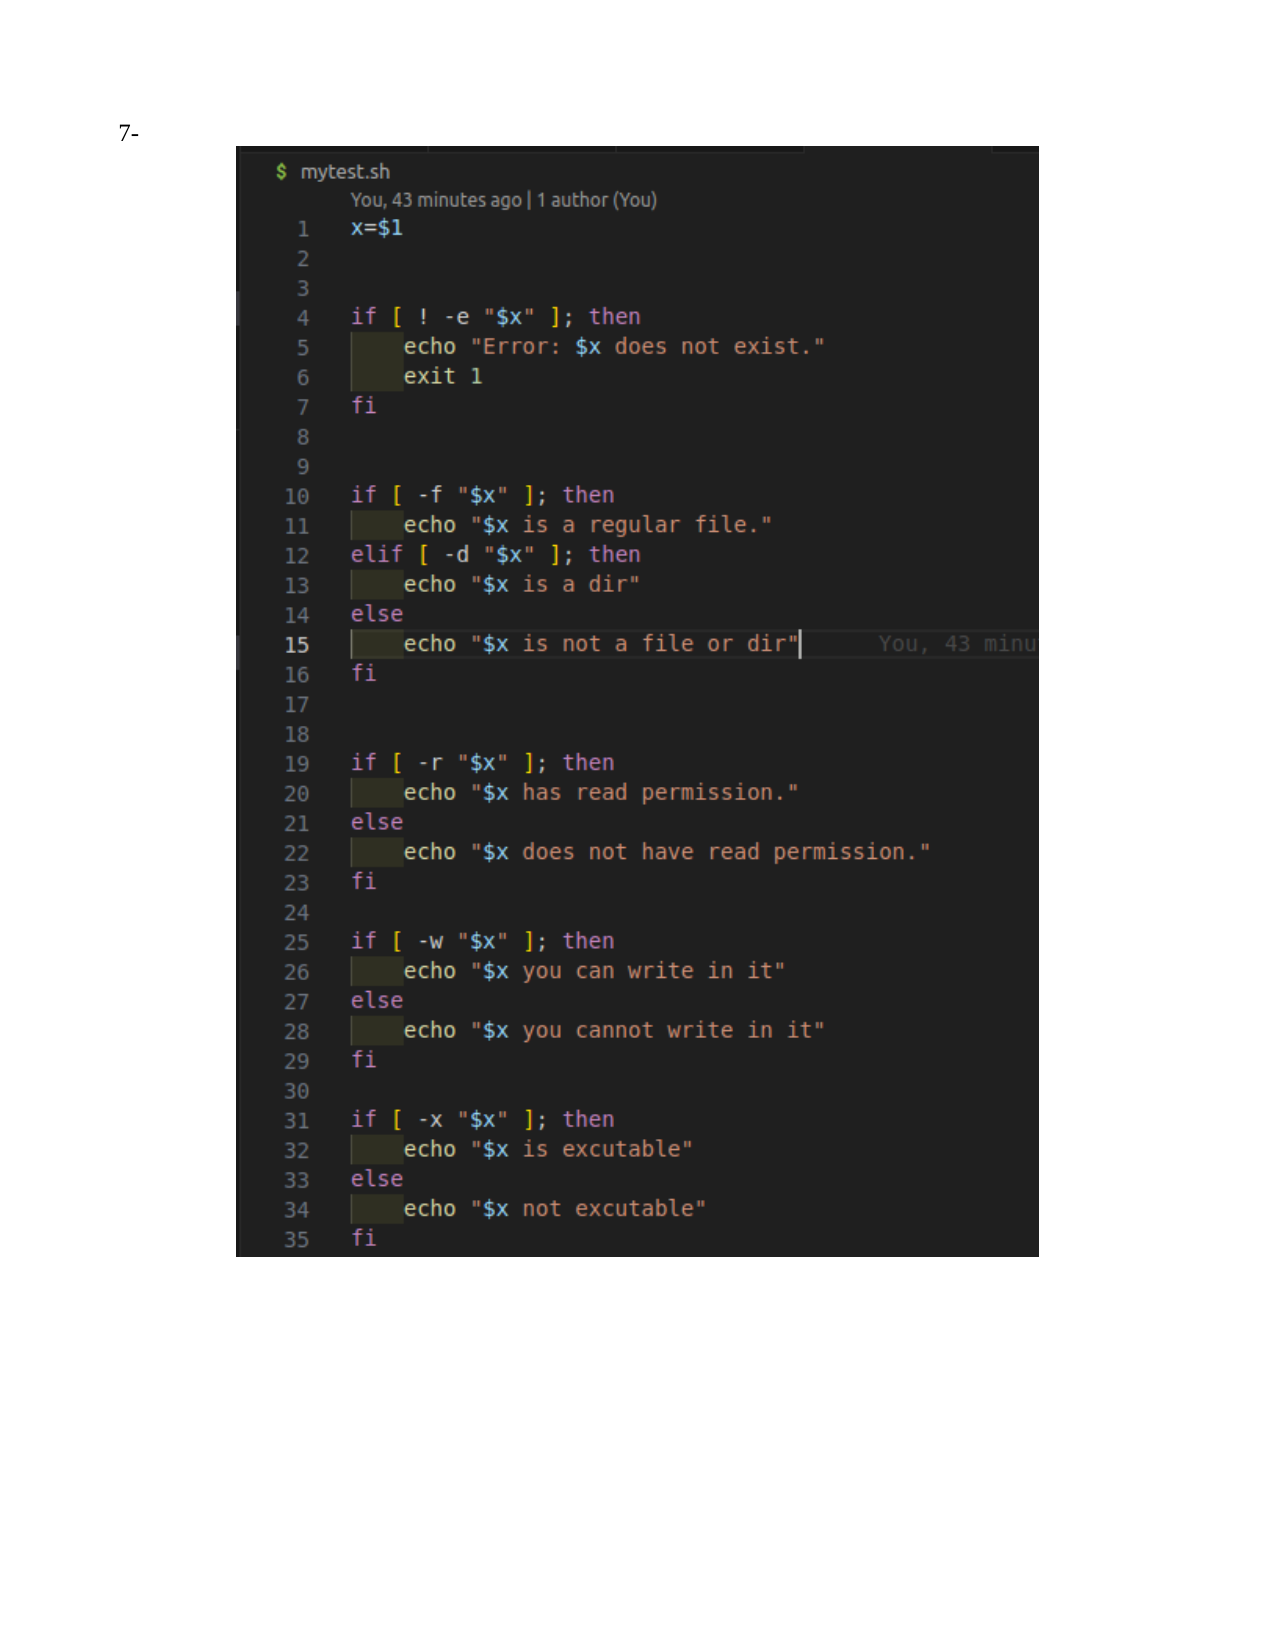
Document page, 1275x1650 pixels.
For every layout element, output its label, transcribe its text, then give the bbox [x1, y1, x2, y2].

text 7- [118, 118, 1157, 147]
picture [236, 146, 1039, 1257]
